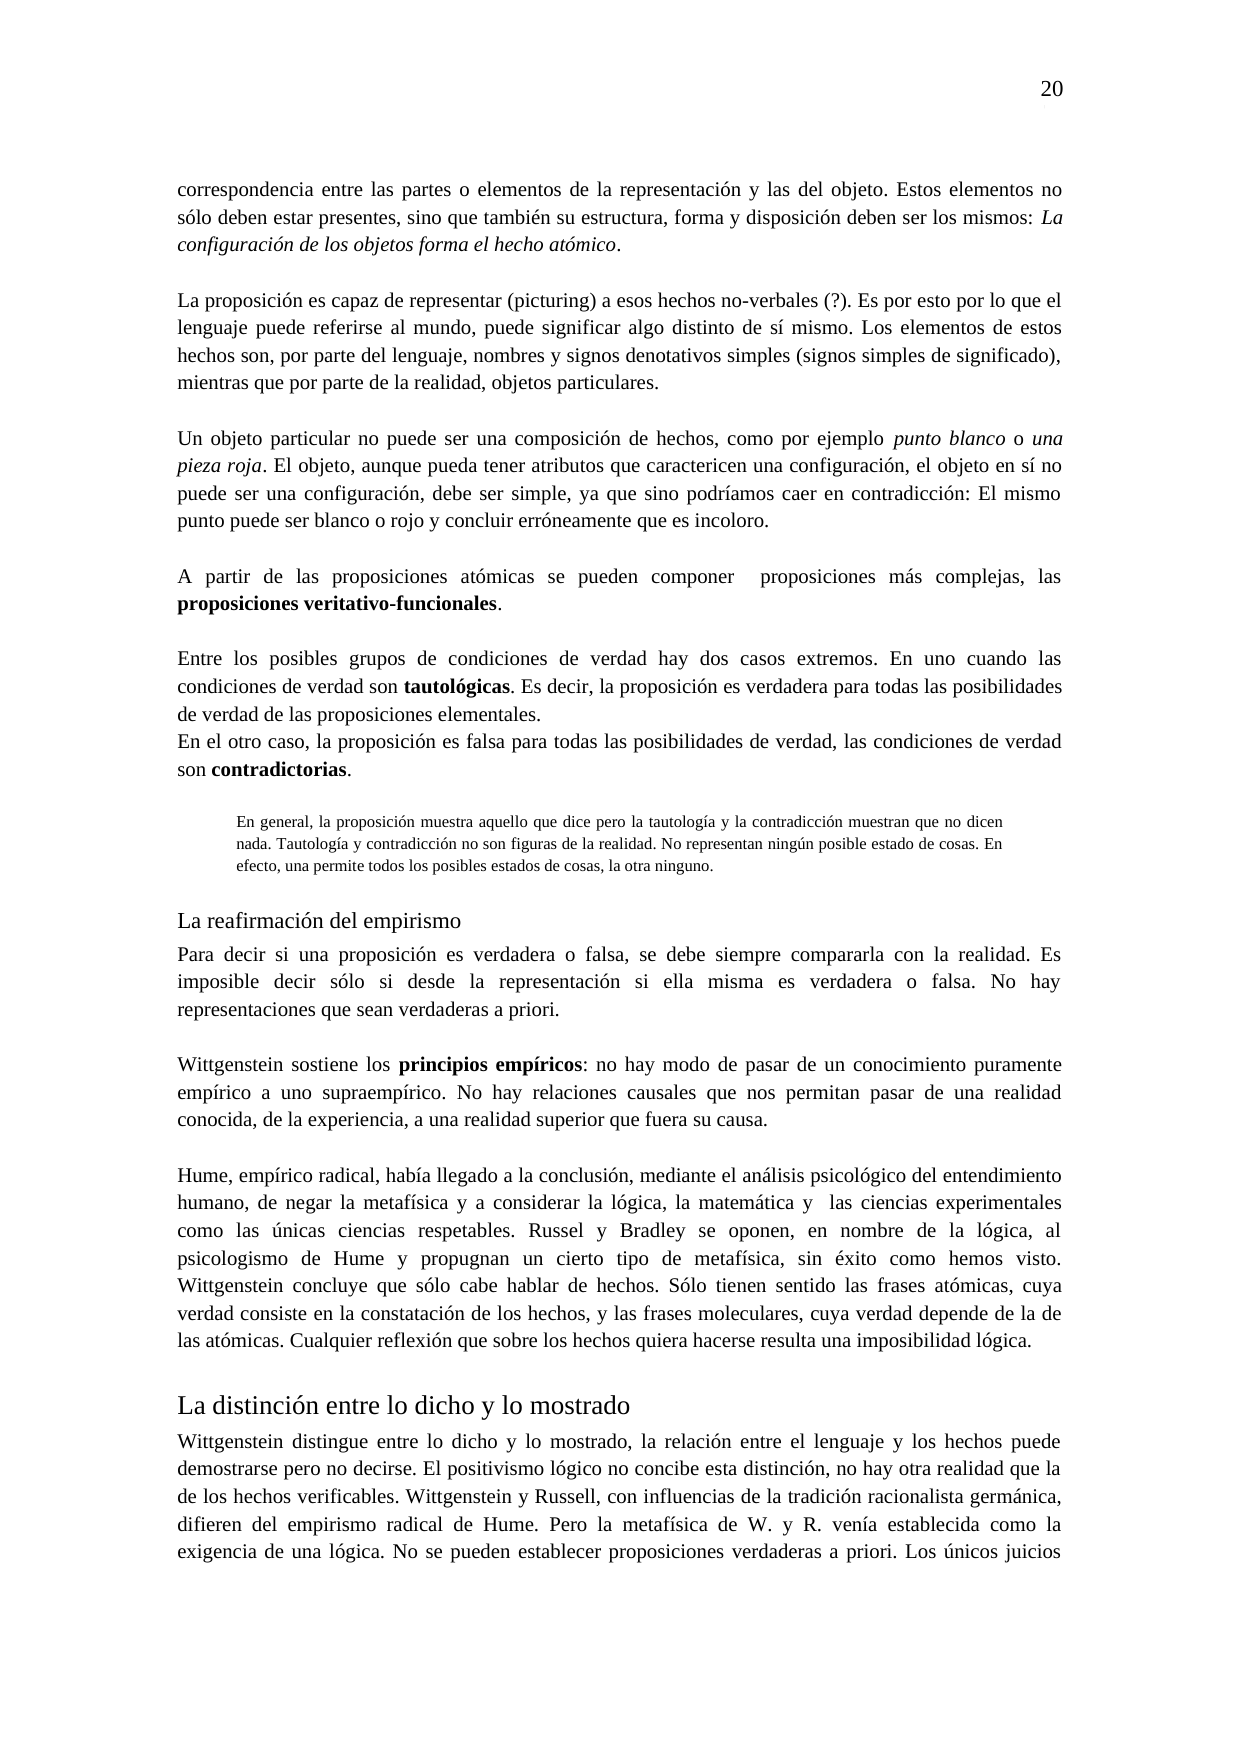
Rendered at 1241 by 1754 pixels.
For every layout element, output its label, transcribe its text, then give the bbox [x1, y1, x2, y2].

text Para decir si una proposición es verdadera o falsa, se debe siempre compararla con la realidad. Es imposible decir sólo si desde la representación si ella misma es verdadera o falsa. No hay representaciones que sean verdaderas a priori. [177, 942, 1063, 1021]
text Un objeto particular no puede ser una composición de hechos, como por ejemplo punto blanco o una pieza roja. El objeto, aunque pueda tener atributos que caractericen una configuración, el objeto en sí no puede ser una configuración, debe ser simple, ya que sino podríamos caer en contradicción: El mismo punto puede ser blanco o rojo y concluir erróneamente que es incoloro. [177, 426, 1063, 532]
text Entre los posibles grupos de condiciones de verdad hay dos casos extremos. En uno cuando las condiciones de verdad son tautológicas. Es decir, la proposición es verdadera para todas las posibilidades de verdad de las proposiciones elementales. [177, 646, 1063, 726]
text La proposición es capaz de representar (picturing) a esos hechos no-verbales (?). Es por esto por lo que el lenguaje puede referirse al mundo, puede significar algo distinto de sí mismo. Los elementos de estos hechos son, por parte del lenguaje, nombres y signos denotativos simples (signos simples de significado), mientras que por parte de la realidad, objetos particulares. [177, 287, 1063, 394]
text correspondencia entre las partes o elementos de la representación y las del objeto. Estos elementos no sólo deben estar presentes, sino que también su estructura, forma y disposición deben ser los mismos: La configuración de los objetos forma el hecho atómico. [177, 177, 1063, 256]
text En general, la proposición muestra aquello que dice pero la tautología y la contradicción muestran que no dicen nada. Tautología y contradicción no son figuras de la realidad. No representan ningún posible estado de cosas. En efecto, una permite todos los posibles estados de cosas, la otra ninguno. [236, 812, 1003, 875]
subtitle La reafirmación del empirismo [177, 907, 1063, 933]
text Wittgenstein distingue entre lo dicho y lo mostrado, la relación entre el lenguaje y los hechos puede demostrarse pero no decirse. El positivismo lógico no concibe esta distinción, no hay otra realidad que la de los hechos verificables. Wittgenstein y Russell, con influencias de la tradición racionalista germánica, difieren del empirismo radical de Hume. Pero la metafísica de W. y R. venía establecida como la exigencia de una lógica. No se pueden establecer proposiciones verdaderas a priori. Los únicos juicios [177, 1429, 1063, 1563]
text En el otro caso, la proposición es falsa para todas las posibilidades de verdad, las condiciones de verdad son contradictorias. [177, 729, 1063, 781]
text Hume, empírico radical, había llegado a la conclusión, mediante el análisis psicológico del entendimiento humano, de negar la metafísica y a considerar la lógica, la matemática y las ciencias experimentales como las únicas ciencias respetables. Russel y Bradley se oponen, en nombre de la lógica, al psicologismo de Hume y propugnan un cierto tipo de metafísica, sin éxito como hemos visto. Wittgenstein concluye que sólo cabe hablar de hechos. Sólo tienen sentido las frases atómicas, cuya verdad consiste en la constatación de los hechos, y las frases moleculares, cuya verdad depende de la de las atómicas. Cualquier reflexión que sobre los hechos quiera hacerse resulta una imposibilidad lógica. [177, 1163, 1063, 1352]
subtitle La distinción entre lo dicho y lo mostrado [177, 1389, 1063, 1420]
text Wittgenstein sostiene los principios empíricos: no hay modo de pasar de un conocimiento puramente empírico a uno supraempírico. No hay relaciones causales que nos permitan pasar de una realidad conocida, de la experiencia, a una realidad superior que fuera su causa. [177, 1052, 1063, 1131]
text A partir de las proposiciones atómicas se pueden componer proposiciones más complejas, las proposiciones veritativo-funcionales. [177, 563, 1063, 615]
